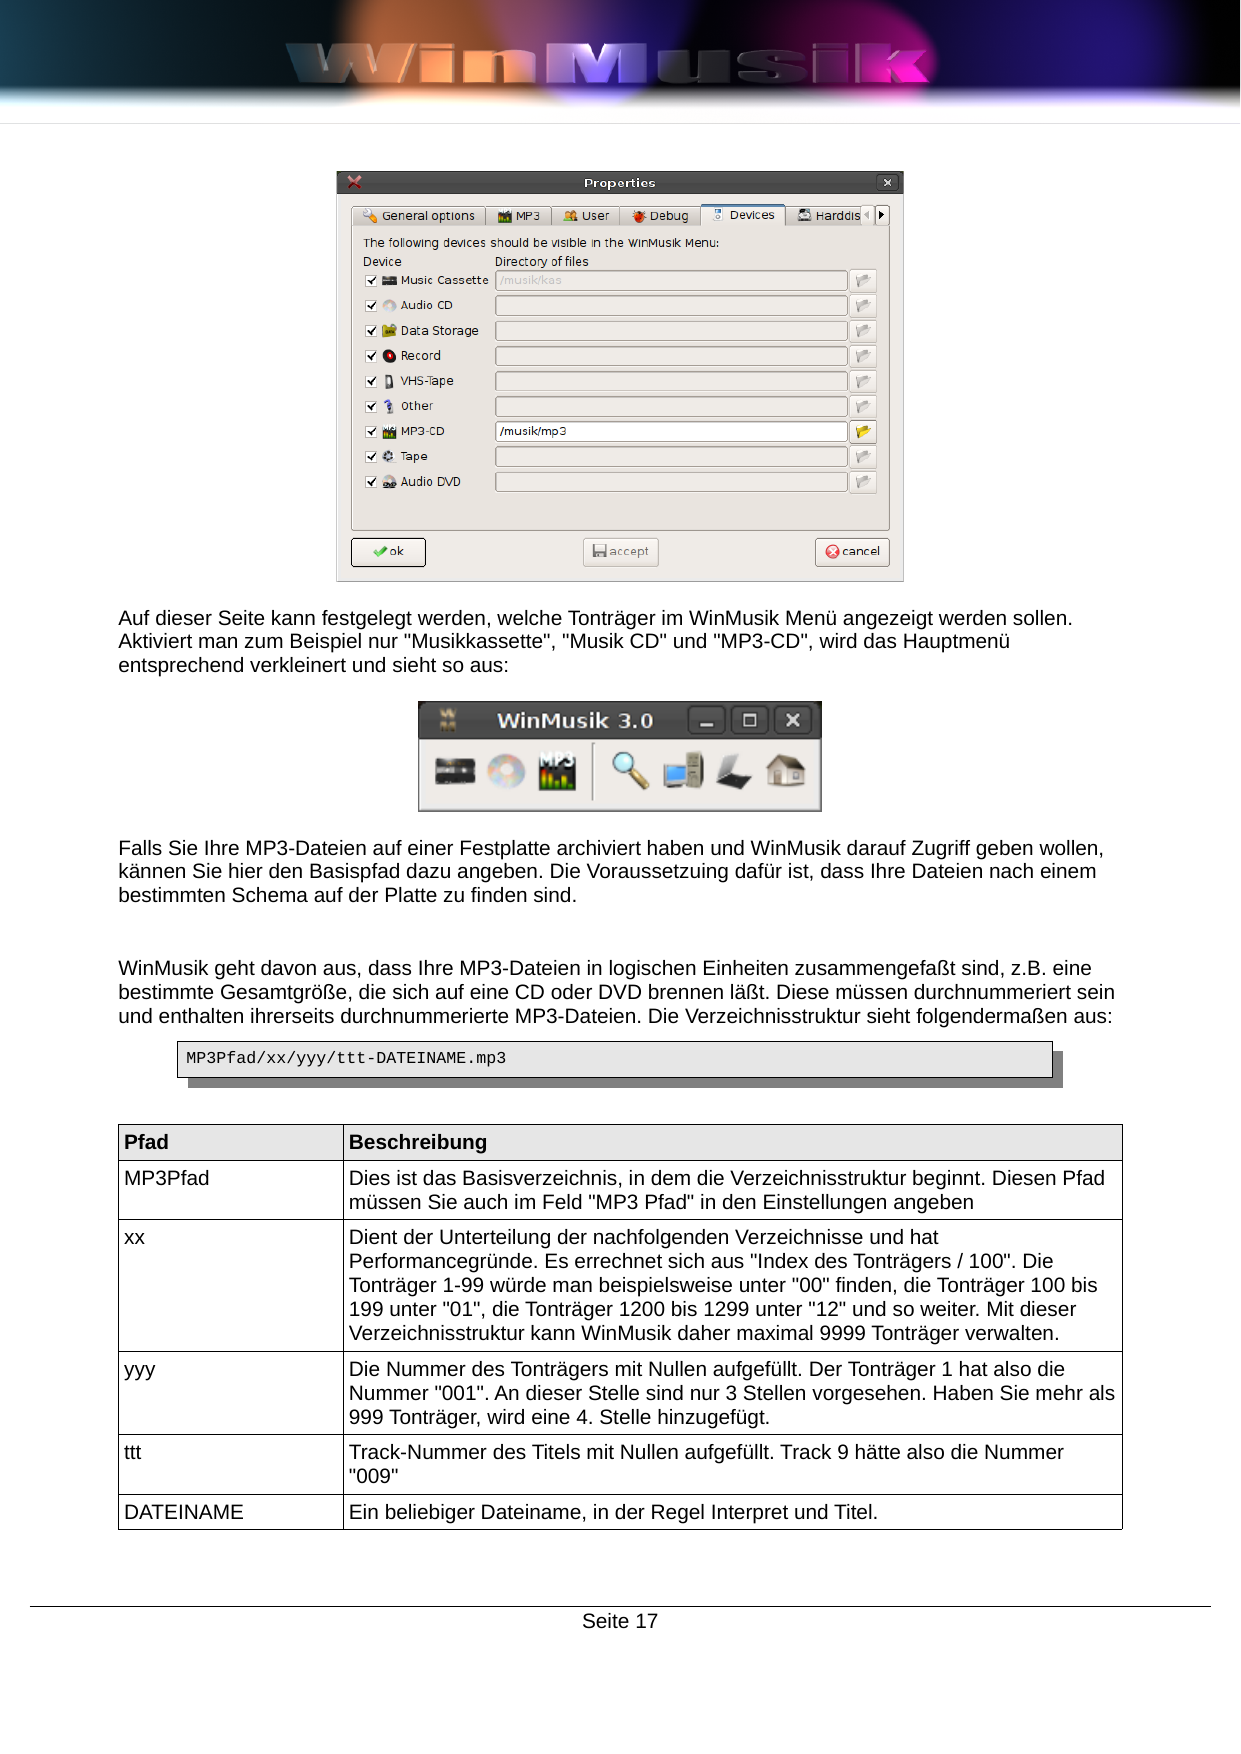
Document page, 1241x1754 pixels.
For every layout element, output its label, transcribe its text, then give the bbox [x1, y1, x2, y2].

table_cell Die Nummer des Tonträgers mit Nullen aufgefüllt. Der Tonträger 1 hat also die Nummer "001". An dieser Stelle sind nur 3 Stellen vorgesehen. Haben Sie mehr als 999 Tonträger, wird eine 4. Stelle hinzugefügt. [344, 1352, 1122, 1434]
table_cell MP3Pfad [119, 1161, 343, 1219]
table_cell Track-Nummer des Titels mit Nullen aufgefüllt. Track 9 hätte also die Nummer "009" [344, 1435, 1122, 1494]
table_cell Ein beliebiger Dateiname, in der Regel Interpret und Titel. [344, 1495, 1122, 1529]
table_cell DATEINAME [119, 1495, 343, 1529]
text WinMusik geht davon aus, dass Ihre MP3-Dateien in logischen Einheiten zusammengefaßt sind, z.B. eine bestimmte Gesamtgröße, die sich auf eine CD oder DVD brennen läßt. Diese müssen durchnummeriert sein und enthalten ihrerseits durchnummerierte MP3-Dateien. Die Verzeichnisstruktur sieht folgendermaßen aus: [118, 956, 1122, 1028]
table_cell ttt [119, 1435, 343, 1494]
picture [336, 171, 904, 582]
picture [418, 701, 822, 812]
text MP3Pfad/xx/yyy/ttt-DATEINAME.mp3 [178, 1042, 1052, 1077]
table_cell Dies ist das Basisverzeichnis, in dem die Verzeichnisstruktur beginnt. Diesen Pfad müssen Sie auch im Feld "MP3 Pfad" in den Einstellungen angeben [344, 1161, 1122, 1219]
table_header Pfad [119, 1125, 343, 1160]
table_cell Dient der Unterteilung der nachfolgenden Verzeichnisse und hat Performancegründe. Es errechnet sich aus "Index des Tonträgers / 100". Die Tonträger 1-99 würde man beispielsweise unter "00" finden, die Tonträger 100 bis 199 unter "01", die Tonträger 1200 bis 1299 unter "12" und so weiter. Mit dieser Verzeichnisstruktur kann WinMusik daher maximal 9999 Tonträger verwalten. [344, 1220, 1122, 1351]
text Auf dieser Seite kann festgelegt werden, welche Tonträger im WinMusik Menü angezeigt werden sollen. Aktiviert man zum Beispiel nur "Musikkassette", "Musik CD" und "MP3-CD", wird das Hauptmenü entsprechend verkleinert und sieht so aus: [118, 605, 1122, 677]
table_cell yyy [119, 1352, 343, 1434]
table_cell xx [119, 1220, 343, 1351]
table_header Beschreibung [344, 1125, 1122, 1160]
text Falls Sie Ihre MP3-Dateien auf einer Festplatte archiviert haben und WinMusik darauf Zugriff geben wollen, kännen Sie hier den Basispfad dazu angeben. Die Voraussetzuing dafür ist, dass Ihre Dateien nach einem bestimmten Schema auf der Platte zu finden sind. [118, 835, 1122, 907]
